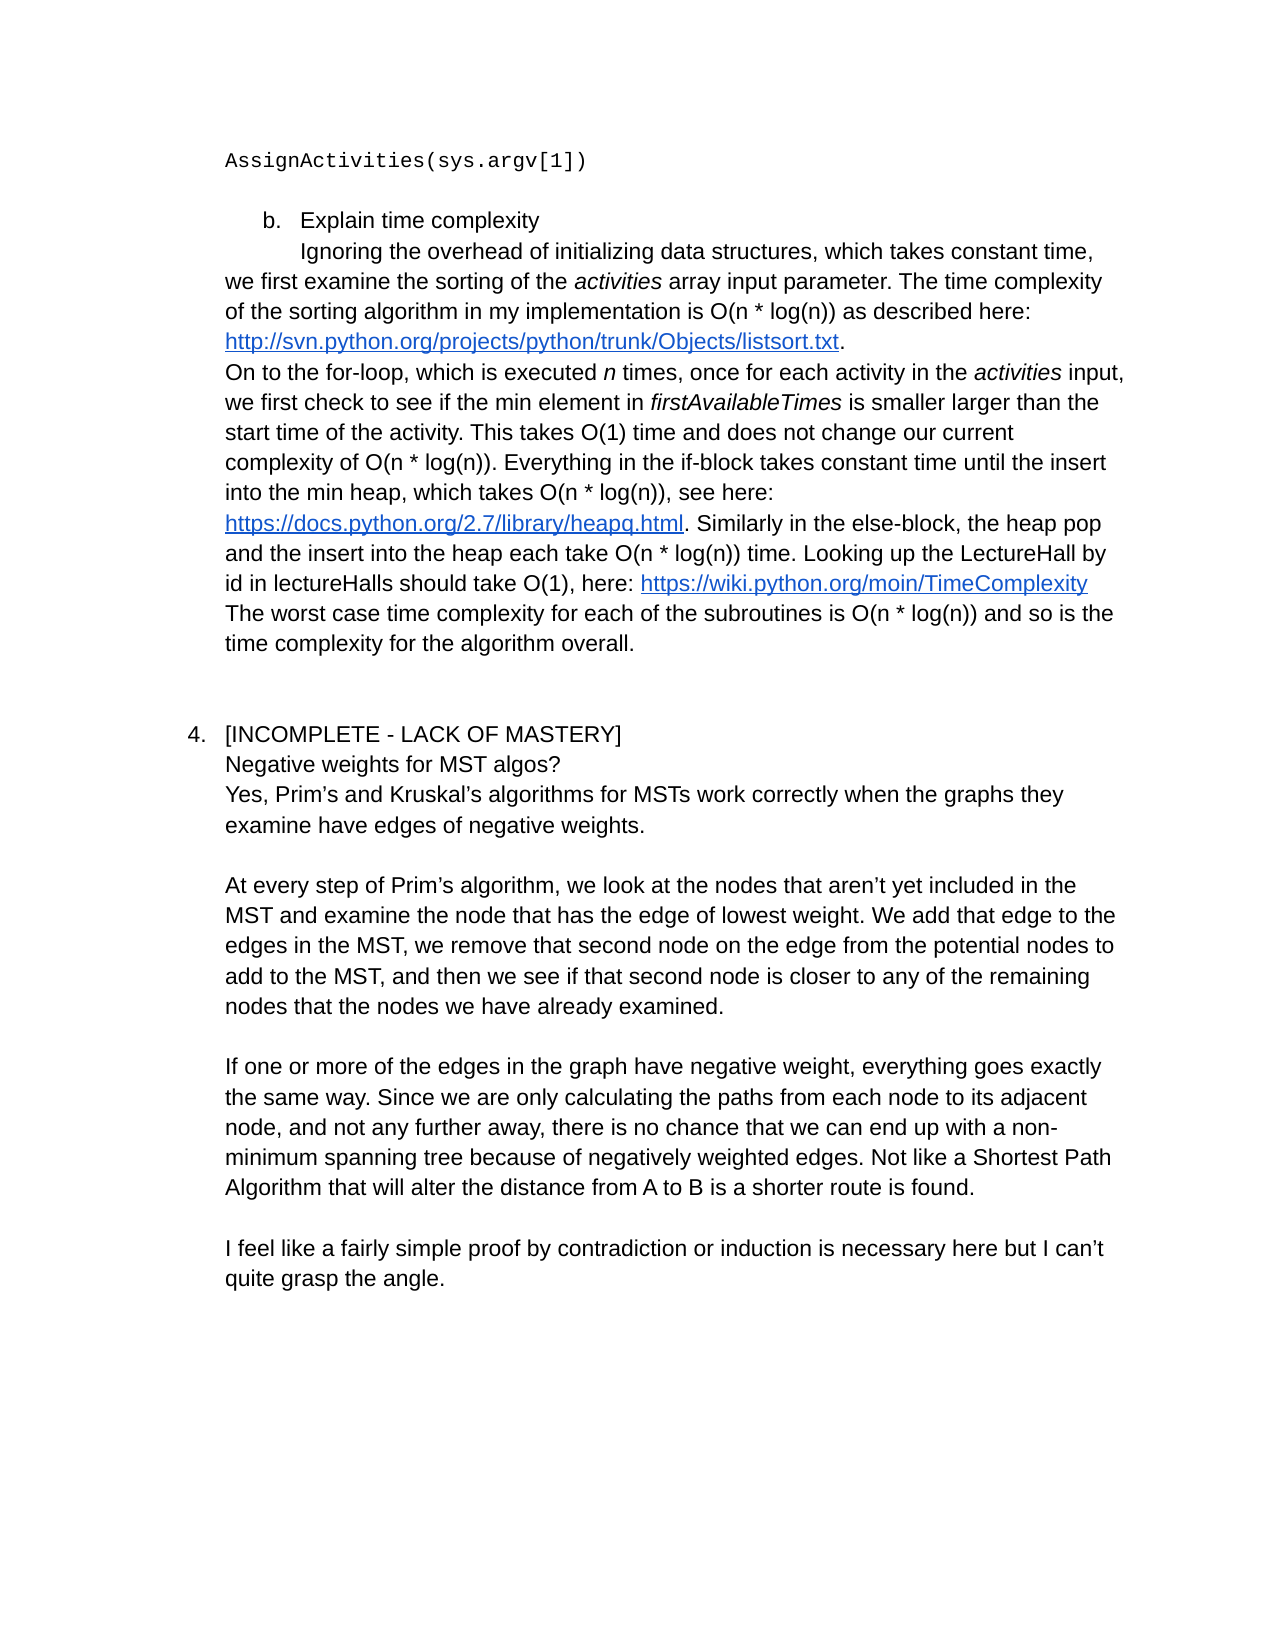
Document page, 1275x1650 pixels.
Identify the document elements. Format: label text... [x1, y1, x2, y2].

text Negative weights for MST algos? [225, 751, 1125, 777]
list [INCOMPLETE - LACK OF MASTERY] [187, 721, 1125, 747]
list Explain time complexity [262, 207, 1125, 234]
text If one or more of the edges in the graph have negative weight, everything goes exactly the same way. Since we are only calculating the paths from each node to its adjacent node, and not any further away, there is no chance that we can end up with a non-minimum spanning tree because of negatively weighted edges. Not like a Shortest Path Algorithm that will alter the distance from A to B is a shorter route is found. [225, 1053, 1125, 1200]
text Ignoring the overhead of initializing data structures, which takes constant time, we first examine the sorting of the activities array input parameter. The time complexity of the sorting algorithm in my implementation is O(n * log(n)) as described here: http://svn.python.org/projects/python/trunk/Objects/listsort.txt. [225, 238, 1125, 354]
text On to the for-loop, which is executed n times, once for each activity in the activities input, we first check to see if the min element in firstAvailableTimes is smaller larger than the start time of the activity. This takes O(1) time and does not change our current complexity of O(n * log(n)). Everything in the if-block takes constant time until the insert into the min heap, which takes O(n * log(n)), see here: https://docs.python.org/2.7/library/heapq.html. Similarly in the else-block, the heap pop and the insert into the heap each take O(n * log(n)) time. Looking up the LectureHall by id in lectureHalls should take O(1), here: https://wiki.python.org/moin/TimeComplexity [225, 358, 1125, 596]
text I feel like a fairly simple proof by contradiction or induction is necessary here but I can’t quite grasp the angle. [225, 1234, 1125, 1291]
text The worst case time complexity for each of the subroutines is O(n * log(n)) and so is the time complexity for the algorithm overall. [225, 600, 1125, 657]
text At every step of Prim’s algorithm, we look at the nodes that aren’t yet included in the MST and examine the node that has the edge of lowest weight. We add that edge to the edges in the MST, we remove that second node on the edge from the potential nodes to add to the MST, and then we see if that second node is closer to any of the remaining nodes that the nodes we have already examined. [225, 872, 1125, 1019]
text AssignActivities(sys.argv[1]) [150, 150, 1125, 174]
text Yes, Prim’s and Kruskal’s algorithms for MSTs work correctly when the graphs they examine have edges of negative weights. [225, 781, 1125, 838]
